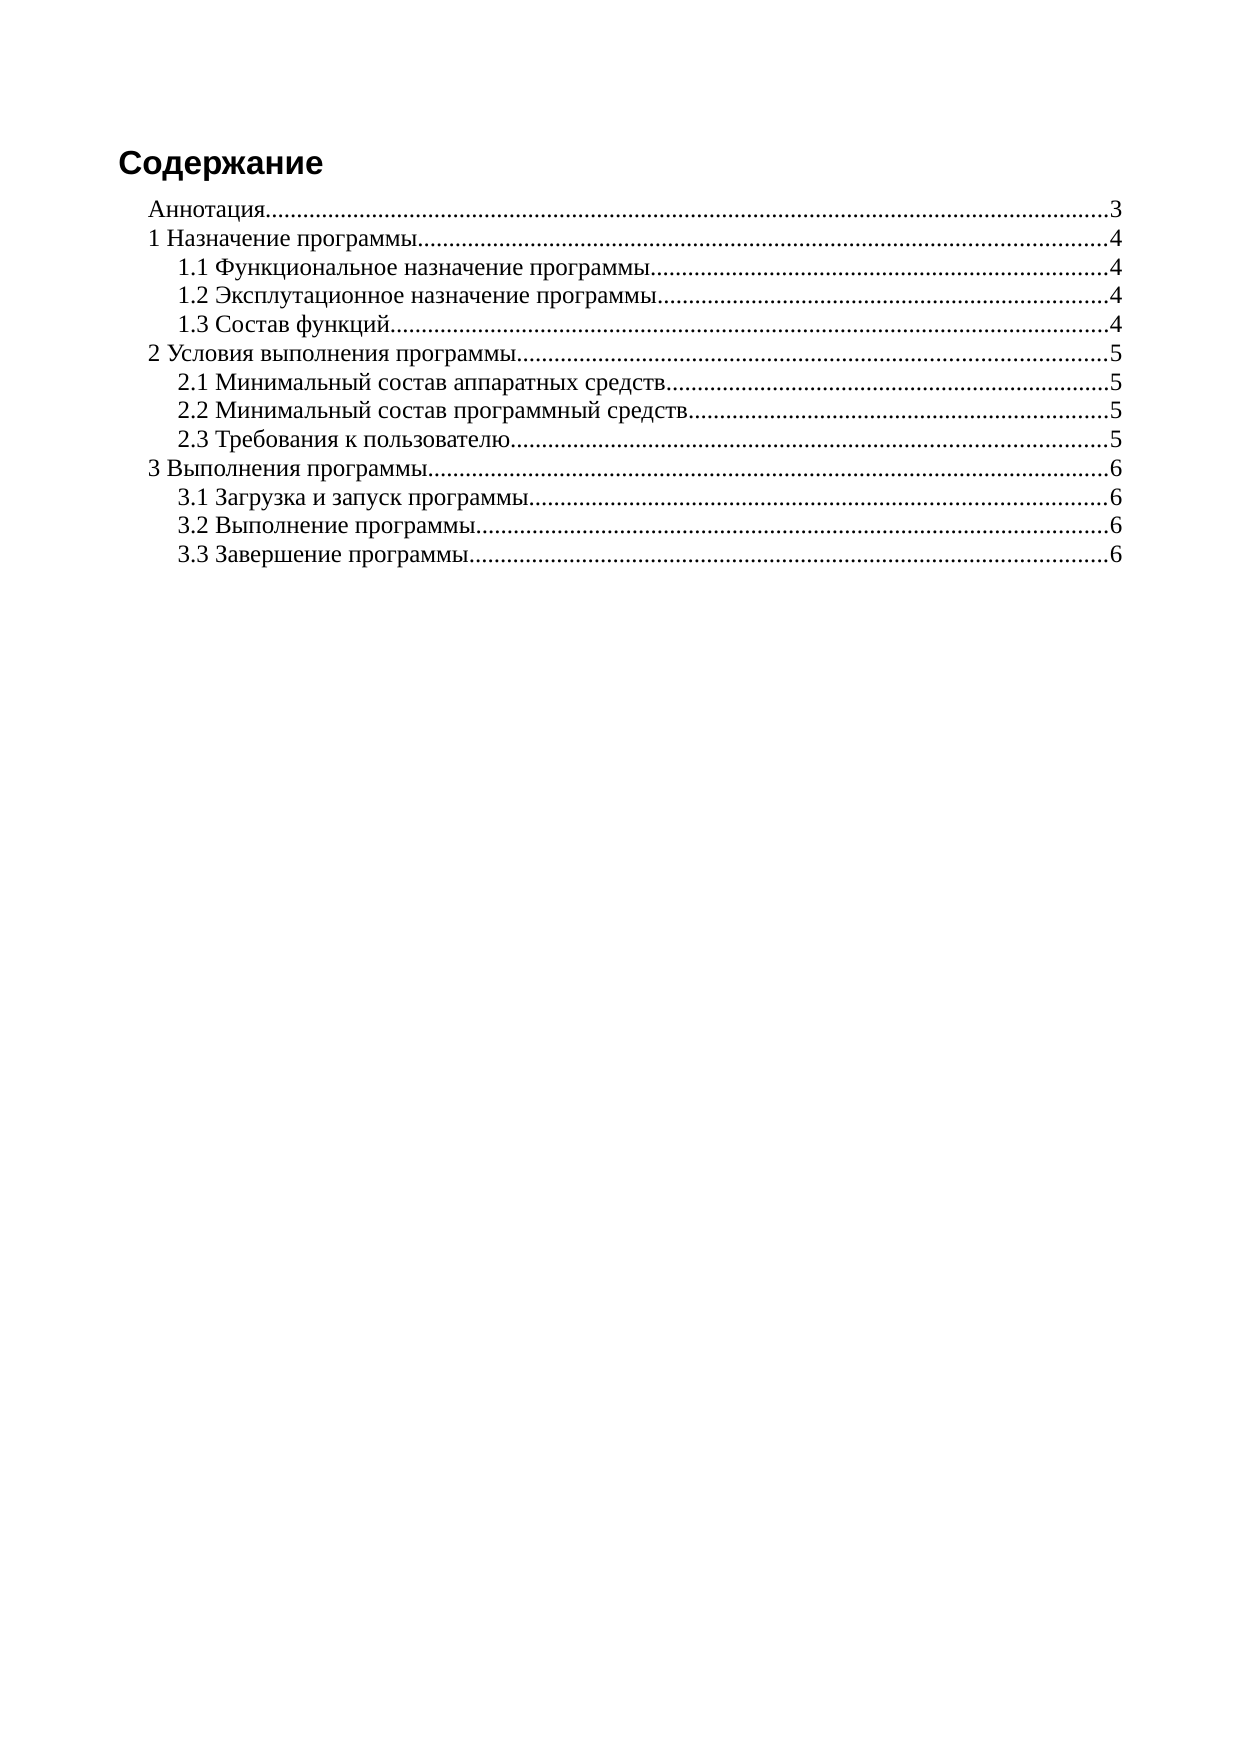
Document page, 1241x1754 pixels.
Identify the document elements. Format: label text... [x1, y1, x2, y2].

text 2.1 Минимальный состав аппаратных средств 5 [177, 367, 1122, 395]
text Аннотация 3 [148, 194, 1122, 223]
text 3.3 Завершение программы 6 [177, 539, 1122, 568]
text 3.1 Загрузка и запуск программы 6 [177, 482, 1122, 510]
text 2.2 Минимальный состав программный средств 5 [177, 395, 1122, 424]
text 1.3 Состав функций 4 [177, 309, 1122, 338]
subtitle Содержание [118, 143, 1122, 182]
text 3.2 Выполнение программы 6 [177, 510, 1122, 539]
text 3 Выполнения программы 6 [148, 453, 1122, 482]
text 1 Назначение программы 4 [148, 223, 1122, 252]
text 1.2 Эксплутационное назначение программы 4 [177, 280, 1122, 309]
text 1.1 Функциональное назначение программы 4 [177, 252, 1122, 280]
text 2.3 Требования к пользователю 5 [177, 424, 1122, 453]
text 2 Условия выполнения программы 5 [148, 338, 1122, 367]
